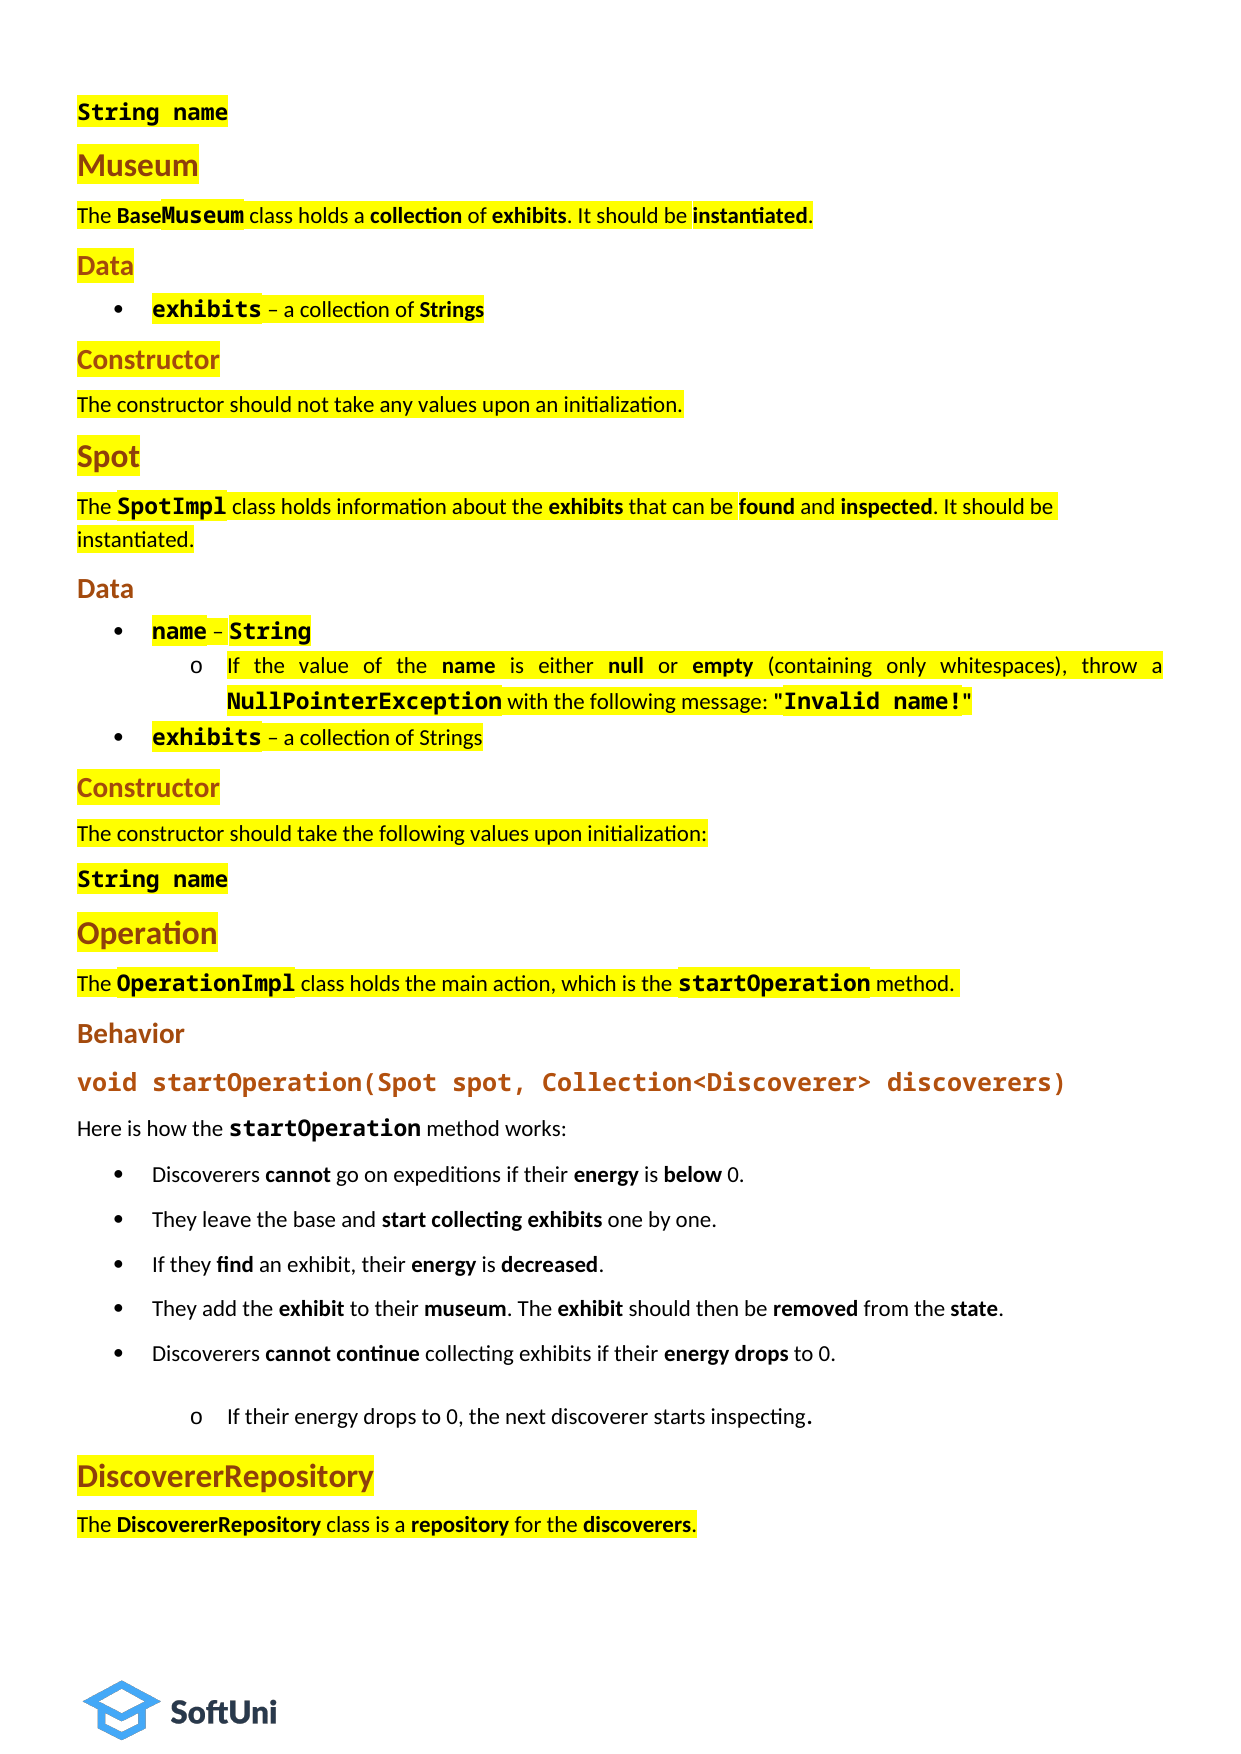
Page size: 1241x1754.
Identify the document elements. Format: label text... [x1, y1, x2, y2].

list Discoverers cannot go on expeditions if their energy is below 0. [114, 1161, 1163, 1188]
text The SpotImpl class holds information about the exhibits that can be found and inspected. It should be instantiated. [77, 490, 1163, 553]
subtitle Constructor [77, 769, 1163, 805]
list They add the exhibit to their museum. The exhibit should then be removed from the state. [114, 1294, 1163, 1323]
text Here is how the startOperation method works: [77, 1112, 1163, 1143]
text String name [77, 95, 1163, 127]
subtitle Constructor [77, 341, 1163, 377]
subtitle void startOperation(Spot spot, Collection<Discoverer> discoverers) [77, 1064, 1163, 1099]
list exhibits – a collection of Strings [114, 721, 1163, 752]
subtitle DiscovererRepository [77, 1455, 1163, 1496]
list They leave the base and start collecting exhibits one by one. [114, 1205, 1163, 1233]
subtitle Data [77, 247, 1163, 283]
text The constructor should not take any values upon an initialization. [77, 390, 1163, 418]
subtitle Operation [77, 912, 1163, 952]
subtitle Museum [77, 144, 1163, 184]
list If they find an exhibit, their energy is decreased. [114, 1250, 1163, 1278]
text String name [77, 863, 1163, 894]
subtitle Spot [77, 435, 1163, 476]
subtitle Data [77, 570, 1163, 606]
text The constructor should take the following values upon initialization: [77, 819, 1163, 847]
list If their energy drops to 0, the next discoverer starts inspecting. [189, 1384, 1163, 1435]
list If the value of the name is either null or empty (containing only whitespaces), throw a NullPointerException with the following message: "Invalid name!" [189, 651, 1163, 716]
text The OperationImpl class holds the main action, which is the startOperation method. [77, 967, 1163, 998]
subtitle Behavior [77, 1015, 1163, 1051]
picture [76, 1674, 283, 1746]
text The DiscovererRepository class is a repository for the discoverers. [77, 1510, 1163, 1538]
text The BaseMuseum class holds a collection of exhibits. It should be instantiated. [77, 199, 1163, 230]
list Discoverers cannot continue collecting exhibits if their energy drops to 0. [114, 1339, 1163, 1367]
list exhibits – a collection of Strings [114, 292, 1163, 324]
list name – String [114, 615, 1163, 646]
